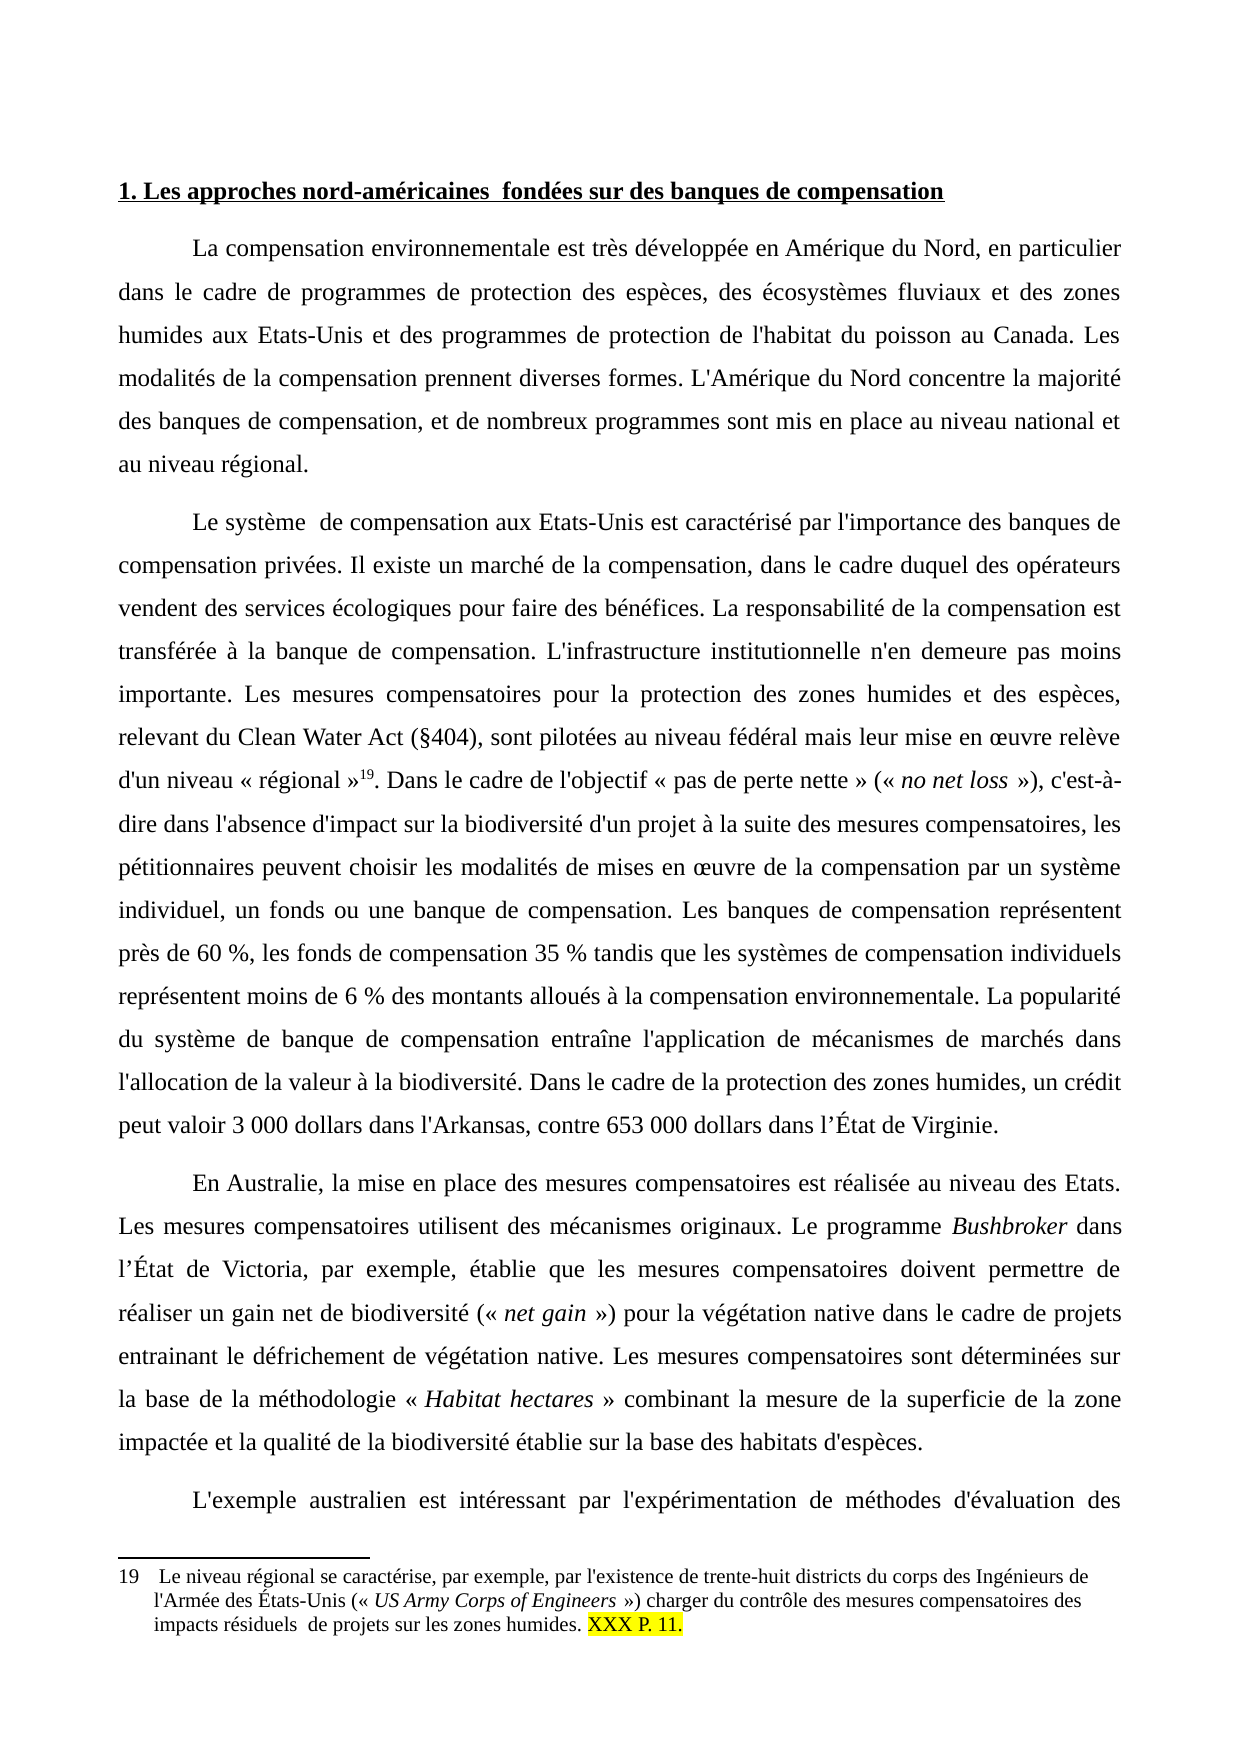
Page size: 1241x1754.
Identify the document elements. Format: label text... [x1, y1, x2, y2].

text La compensation environnementale est très développée en Amérique du Nord, en particulier dans le cadre de programmes de protection des espèces, des écosystèmes fluviaux et des zones humides aux Etats-Unis et des programmes de protection de l'habitat du poisson au Canada. Les modalités de la compensation prennent diverses formes. L'Amérique du Nord concentre la majorité des banques de compensation, et de nombreux programmes sont mis en place au niveau national et au niveau régional. [118, 233, 1122, 478]
text En Australie, la mise en place des mesures compensatoires est réalisée au niveau des Etats. Les mesures compensatoires utilisent des mécanismes originaux. Le programme Bushbroker dans l’État de Victoria, par exemple, établie que les mesures compensatoires doivent permettre de réaliser un gain net de biodiversité (« net gain ») pour la végétation native dans le cadre de projets entrainant le défrichement de végétation native. Les mesures compensatoires sont déterminées sur la base de la méthodologie « Habitat hectares » combinant la mesure de la superficie de la zone impactée et la qualité de la biodiversité établie sur la base des habitats d'espèces. [118, 1168, 1122, 1456]
text Le système de compensation aux Etats-Unis est caractérisé par l'importance des banques de compensation privées. Il existe un marché de la compensation, dans le cadre duquel des opérateurs vendent des services écologiques pour faire des bénéfices. La responsabilité de la compensation est transférée à la banque de compensation. L'infrastructure institutionnelle n'en demeure pas moins importante. Les mesures compensatoires pour la protection des zones humides et des espèces, relevant du Clean Water Act (§404), sont pilotées au niveau fédéral mais leur mise en œuvre relève d'un niveau « régional ». Dans le cadre de l'objectif « pas de perte nette » (« no net loss »), c'est-à-dire dans l'absence d'impact sur la biodiversité d'un projet à la suite des mesures compensatoires, les pétitionnaires peuvent choisir les modalités de mises en œuvre de la compensation par un système individuel, un fonds ou une banque de compensation. Les banques de compensation représentent près de 60 %, les fonds de compensation 35 % tandis que les systèmes de compensation individuels représentent moins de 6 % des montants alloués à la compensation environnementale. La popularité du système de banque de compensation entraîne l'application de mécanismes de marchés dans l'allocation de la valeur à la biodiversité. Dans le cadre de la protection des zones humides, un crédit peut valoir 3 000 dollars dans l'Arkansas, contre 653 000 dollars dans l’État de Virginie. [118, 507, 1122, 1139]
text Le niveau régional se caractérise, par exemple, par l'existence de trente-huit districts du corps des Ingénieurs de l'Armée des États-Unis (« US Army Corps of Engineers ») charger du contrôle des mesures compensatoires des impacts résiduels de projets sur les zones humides. XXX P. 11. [118, 1564, 1122, 1636]
text 1. Les approches nord-américaines fondées sur des banques de compensation [118, 176, 1122, 204]
text L'exemple australien est intéressant par l'expérimentation de méthodes d'évaluation des [118, 1485, 1122, 1513]
